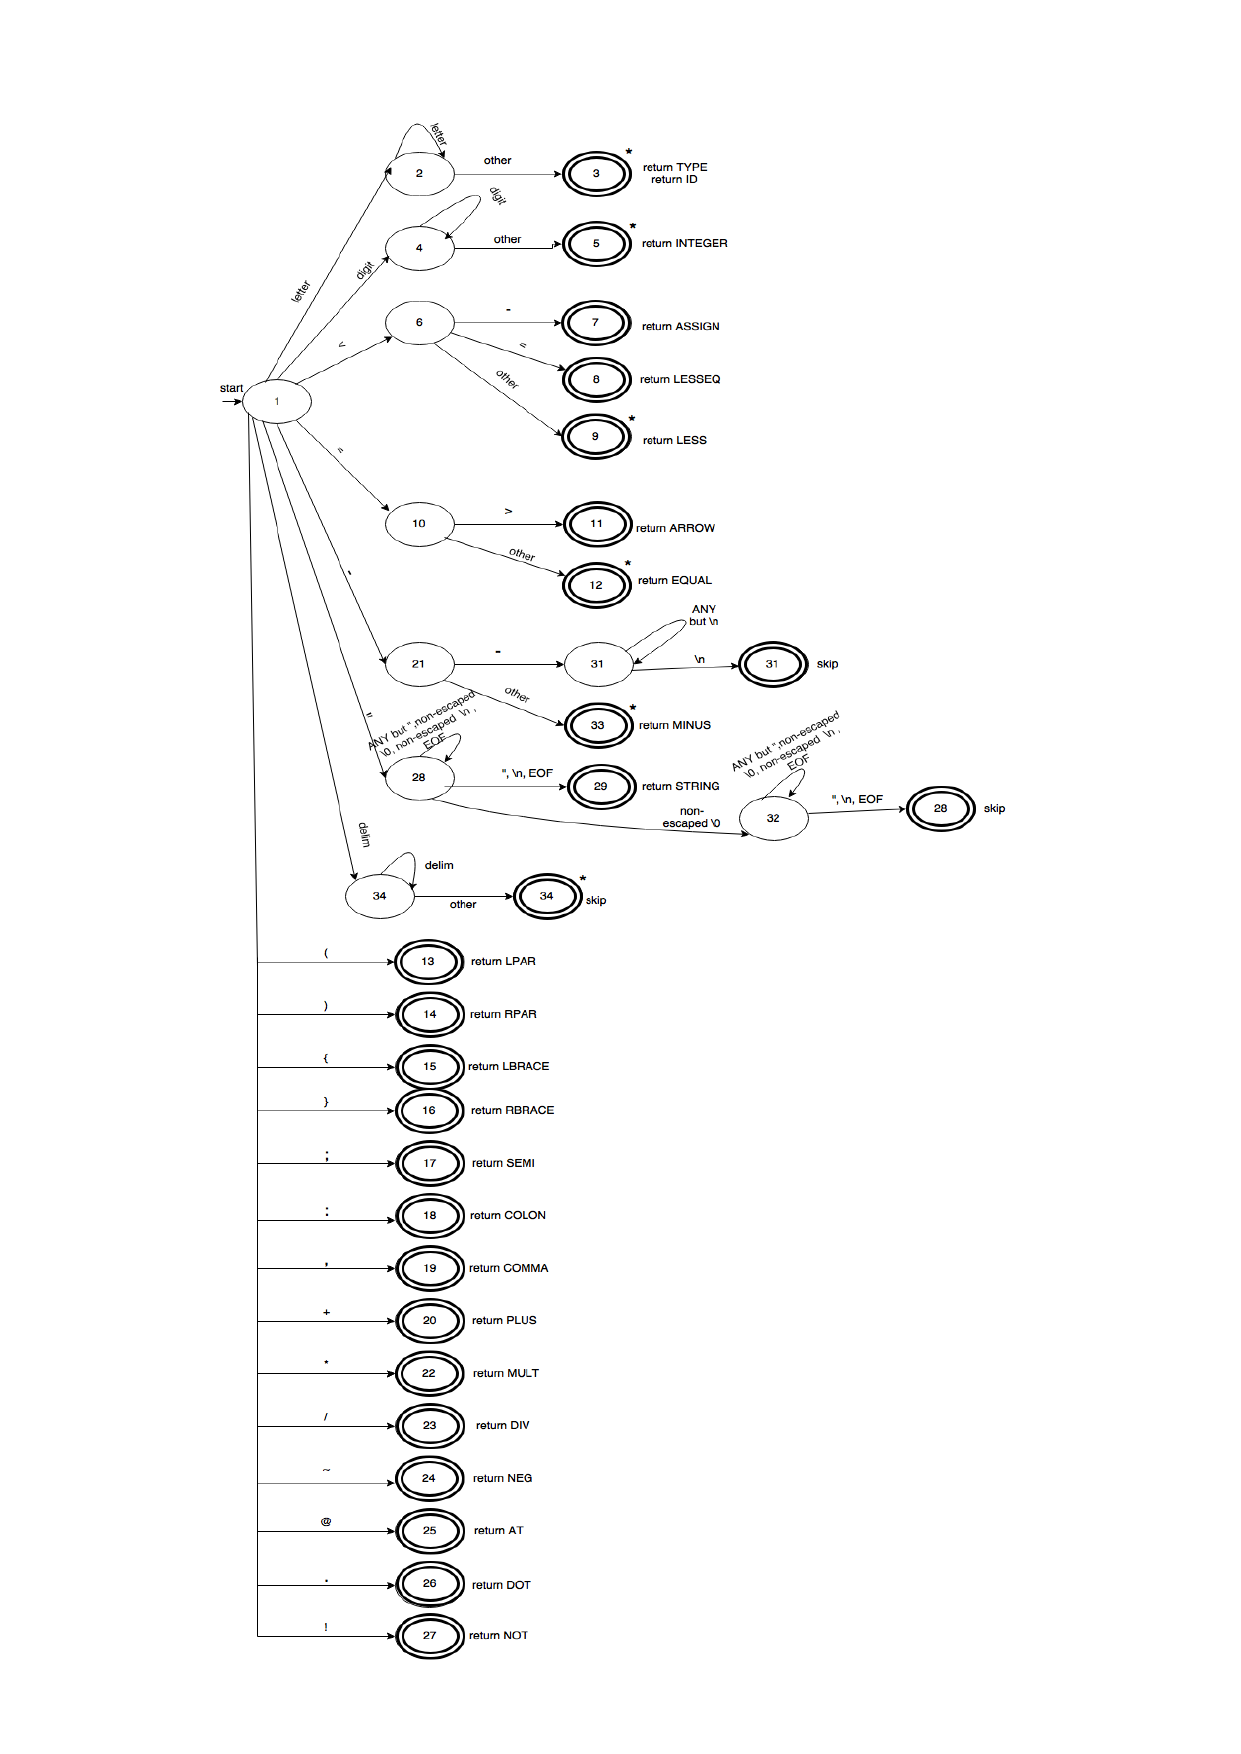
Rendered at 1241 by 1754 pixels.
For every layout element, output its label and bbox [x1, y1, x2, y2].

picture [215, 118, 1025, 1660]
